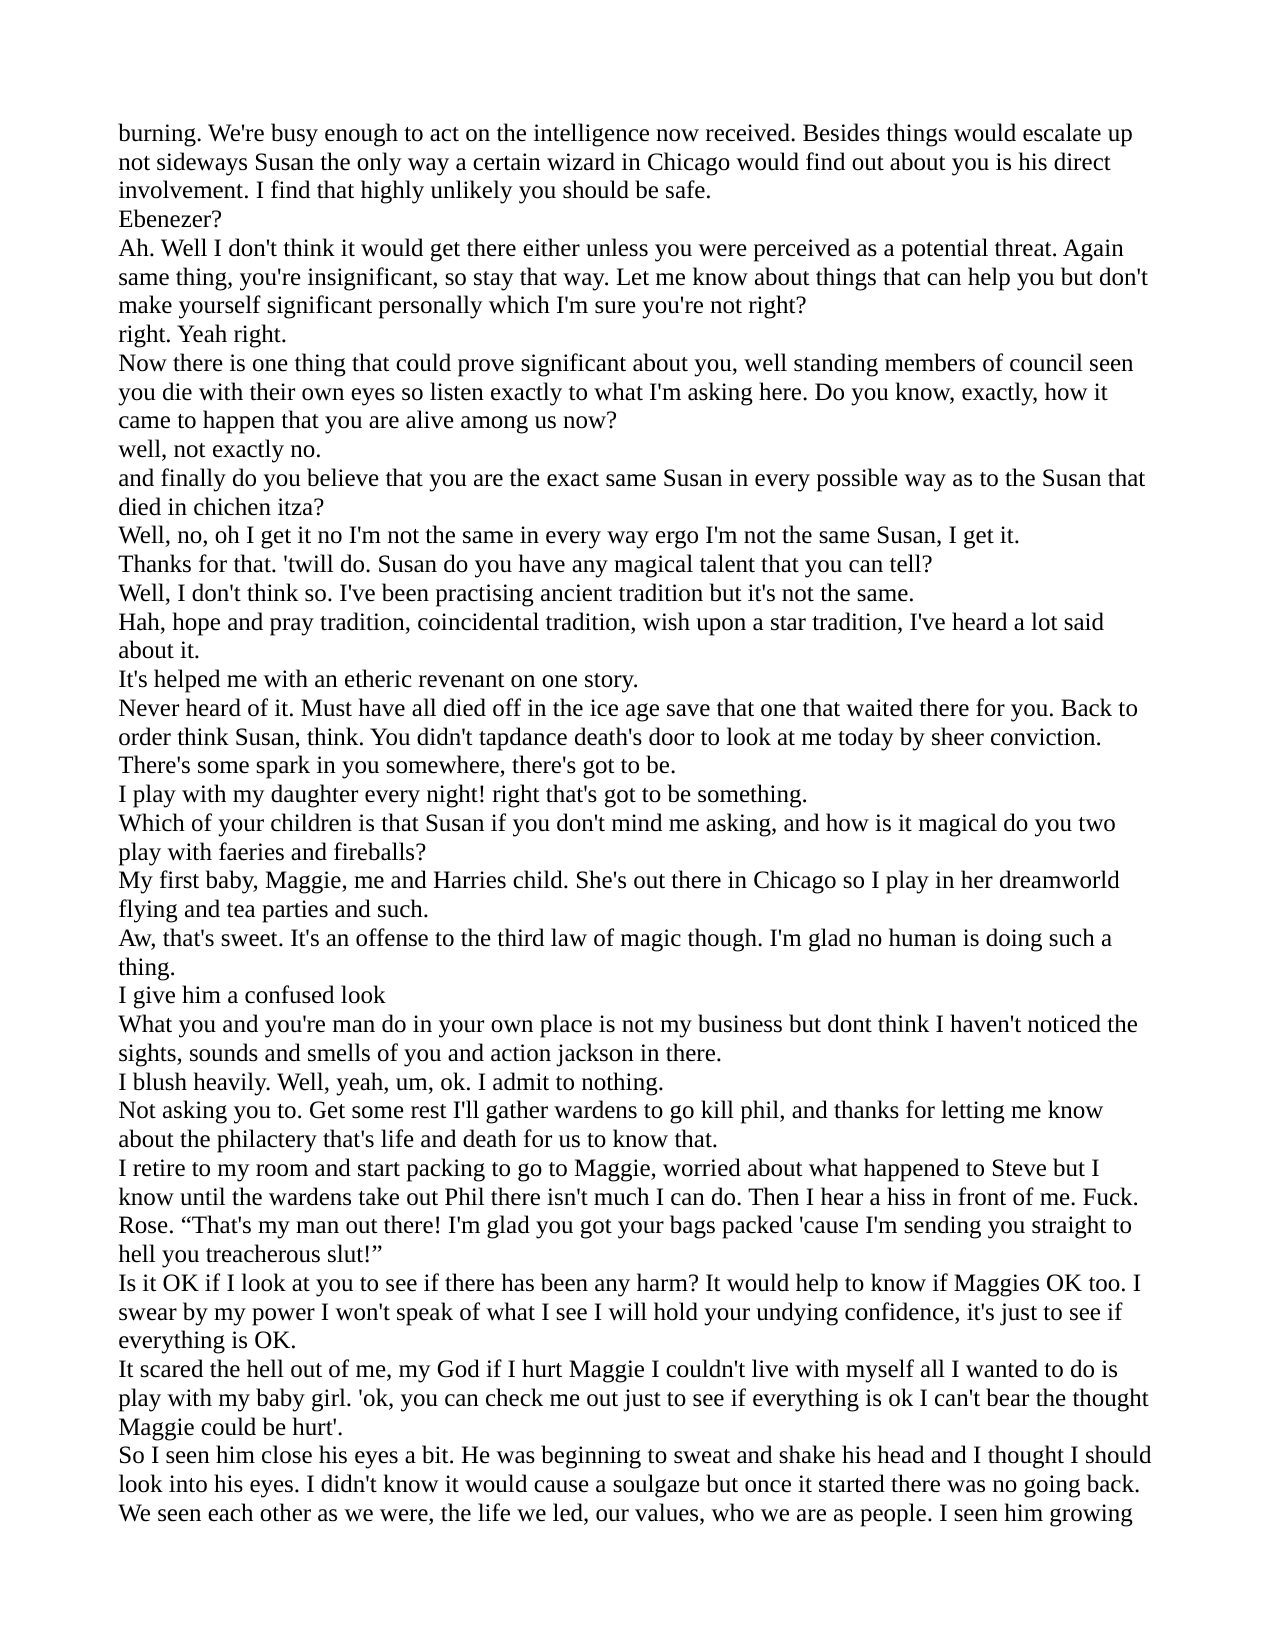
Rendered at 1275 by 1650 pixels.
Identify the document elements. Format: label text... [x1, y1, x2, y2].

text well, not exactly no. [118, 434, 1157, 463]
text Never heard of it. Must have all died off in the ice age save that one that waited there for you. Back to order think Susan, think. You didn't tapdance death's door to look at me today by sheer conviction. There's some spark in you somewhere, there's got to be. [118, 693, 1157, 779]
text Well, no, oh I get it no I'm not the same in every way ergo I'm not the same Susan, I get it. [118, 521, 1157, 549]
text Hah, hope and pray tradition, coincidental tradition, wish upon a star tradition, I've heard a lot said about it. [118, 607, 1157, 664]
text Ah. Well I don't think it would get there either unless you were perceived as a potential threat. Again same thing, you're insignificant, so stay that way. Let me know about things that can help you but don't make yourself significant personally which I'm sure you're not right? [118, 233, 1157, 319]
text It's helped me with an etheric revenant on one story. [118, 664, 1157, 693]
text Aw, that's sweet. It's an offense to the third law of magic though. I'm glad no human is doing such a thing. [118, 923, 1157, 981]
text Which of your children is that Susan if you don't mind me asking, and how is it magical do you two play with faeries and fireballs? [118, 808, 1157, 866]
text So I seen him close his eyes a bit. He was beginning to sweat and shake his head and I thought I should look into his eyes. I didn't know it would cause a soulgaze but once it started there was no going back. We seen each other as we were, the life we led, our values, who we are as people. I seen him growing [118, 1441, 1157, 1527]
text Now there is one thing that could prove significant about you, well standing members of council seen you die with their own eyes so listen exactly to what I'm asking here. Do you know, exactly, how it came to happen that you are alive among us now? [118, 348, 1157, 434]
text Ebenezer? [118, 204, 1157, 233]
text Not asking you to. Get some rest I'll gather wardens to go kill phil, and thanks for letting me know about the philactery that's life and death for us to know that. [118, 1096, 1157, 1153]
text It scared the hell out of me, my God if I hurt Maggie I couldn't live with myself all I wanted to do is play with my baby girl. 'ok, you can check me out just to see if everything is ok I can't bear the thought Maggie could be hurt'. [118, 1354, 1157, 1441]
text right. Yeah right. [118, 319, 1157, 348]
text and finally do you believe that you are the exact same Susan in every possible way as to the Susan that died in chichen itza? [118, 463, 1157, 521]
text Is it OK if I look at you to see if there has been any harm? It would help to know if Maggies OK too. I swear by my power I won't speak of what I see I will hold your undying confidence, it's just to see if everything is OK. [118, 1268, 1157, 1354]
text I retire to my room and start packing to go to Maggie, worried about what happened to Steve but I know until the wardens take out Phil there isn't much I can do. Then I hear a hiss in front of me. Fuck. Rose. “That's my man out there! I'm glad you got your bags packed 'cause I'm sending you straight to hell you treacherous slut!” [118, 1153, 1157, 1268]
text What you and you're man do in your own place is not my business but dont think I haven't noticed the sights, sounds and smells of you and action jackson in there. [118, 1009, 1157, 1067]
text My first baby, Maggie, me and Harries child. She's out there in Chicago so I play in her dreamworld flying and tea parties and such. [118, 866, 1157, 923]
text Thanks for that. 'twill do. Susan do you have any magical talent that you can tell? [118, 549, 1157, 578]
text burning. We're busy enough to act on the intelligence now received. Besides things would escalate up not sideways Susan the only way a certain wizard in Chicago would find out about you is his direct involvement. I find that highly unlikely you should be safe. [118, 118, 1157, 204]
text Well, I don't think so. I've been practising ancient tradition but it's not the same. [118, 578, 1157, 607]
text I blush heavily. Well, yeah, um, ok. I admit to nothing. [118, 1067, 1157, 1096]
text I play with my daughter every night! right that's got to be something. [118, 779, 1157, 808]
text I give him a confused look [118, 981, 1157, 1009]
